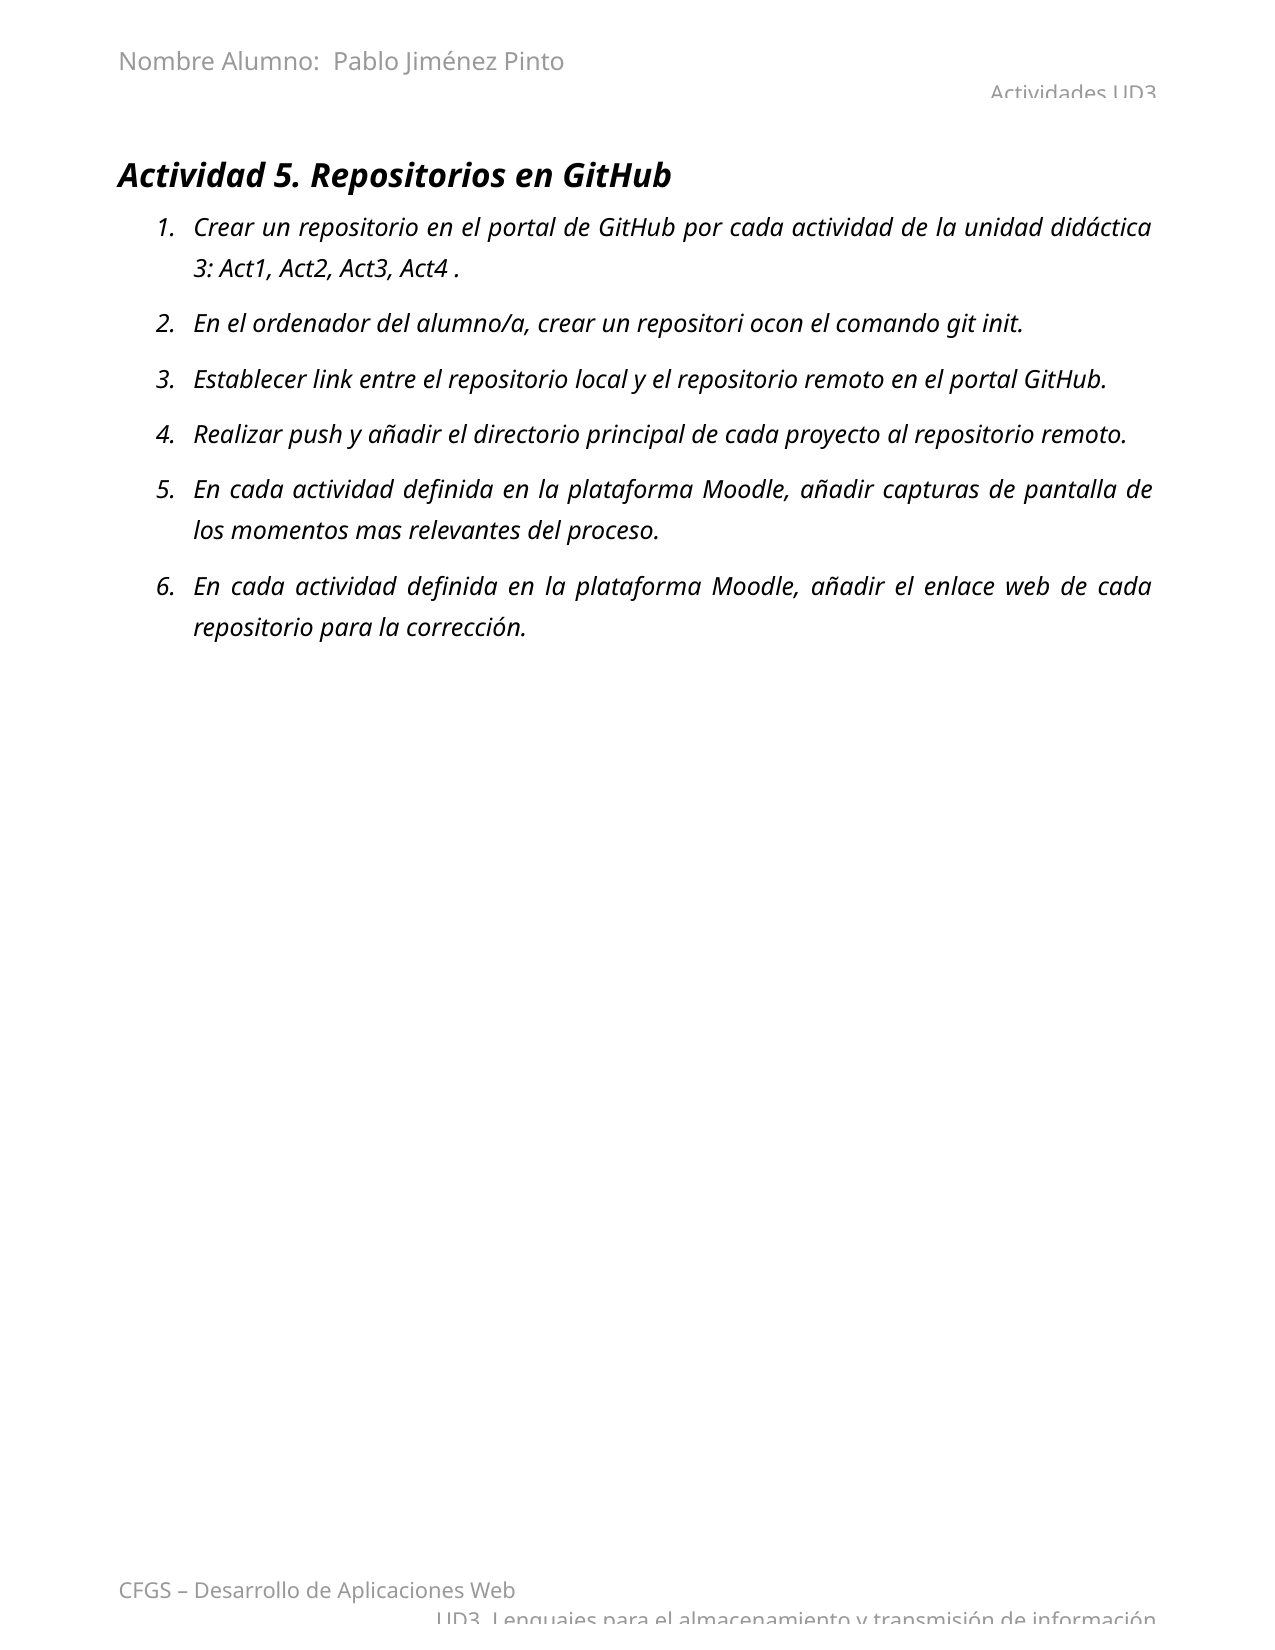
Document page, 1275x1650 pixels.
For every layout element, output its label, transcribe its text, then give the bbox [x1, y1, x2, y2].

list Establecer link entre el repositorio local y el repositorio remoto en el portal GitHub. [156, 361, 1157, 395]
list En el ordenador del alumno/a, crear un repositori ocon el comando git init. [156, 306, 1157, 340]
list En cada actividad definida en la plataforma Moodle, añadir capturas de pantalla de los momentos mas relevantes del proceso. [156, 472, 1157, 547]
list Realizar push y añadir el directorio principal de cada proyecto al repositorio remoto. [156, 417, 1157, 451]
list En cada actividad definida en la plataforma Moodle, añadir el enlace web de cada repositorio para la corrección. [156, 568, 1157, 643]
list Crear un repositorio en el portal de GitHub por cada actividad de la unidad didáctica 3: Act1, Act2, Act3, Act4 . [156, 209, 1157, 284]
subtitle Actividad 5. Repositorios en GitHub [118, 152, 1157, 197]
